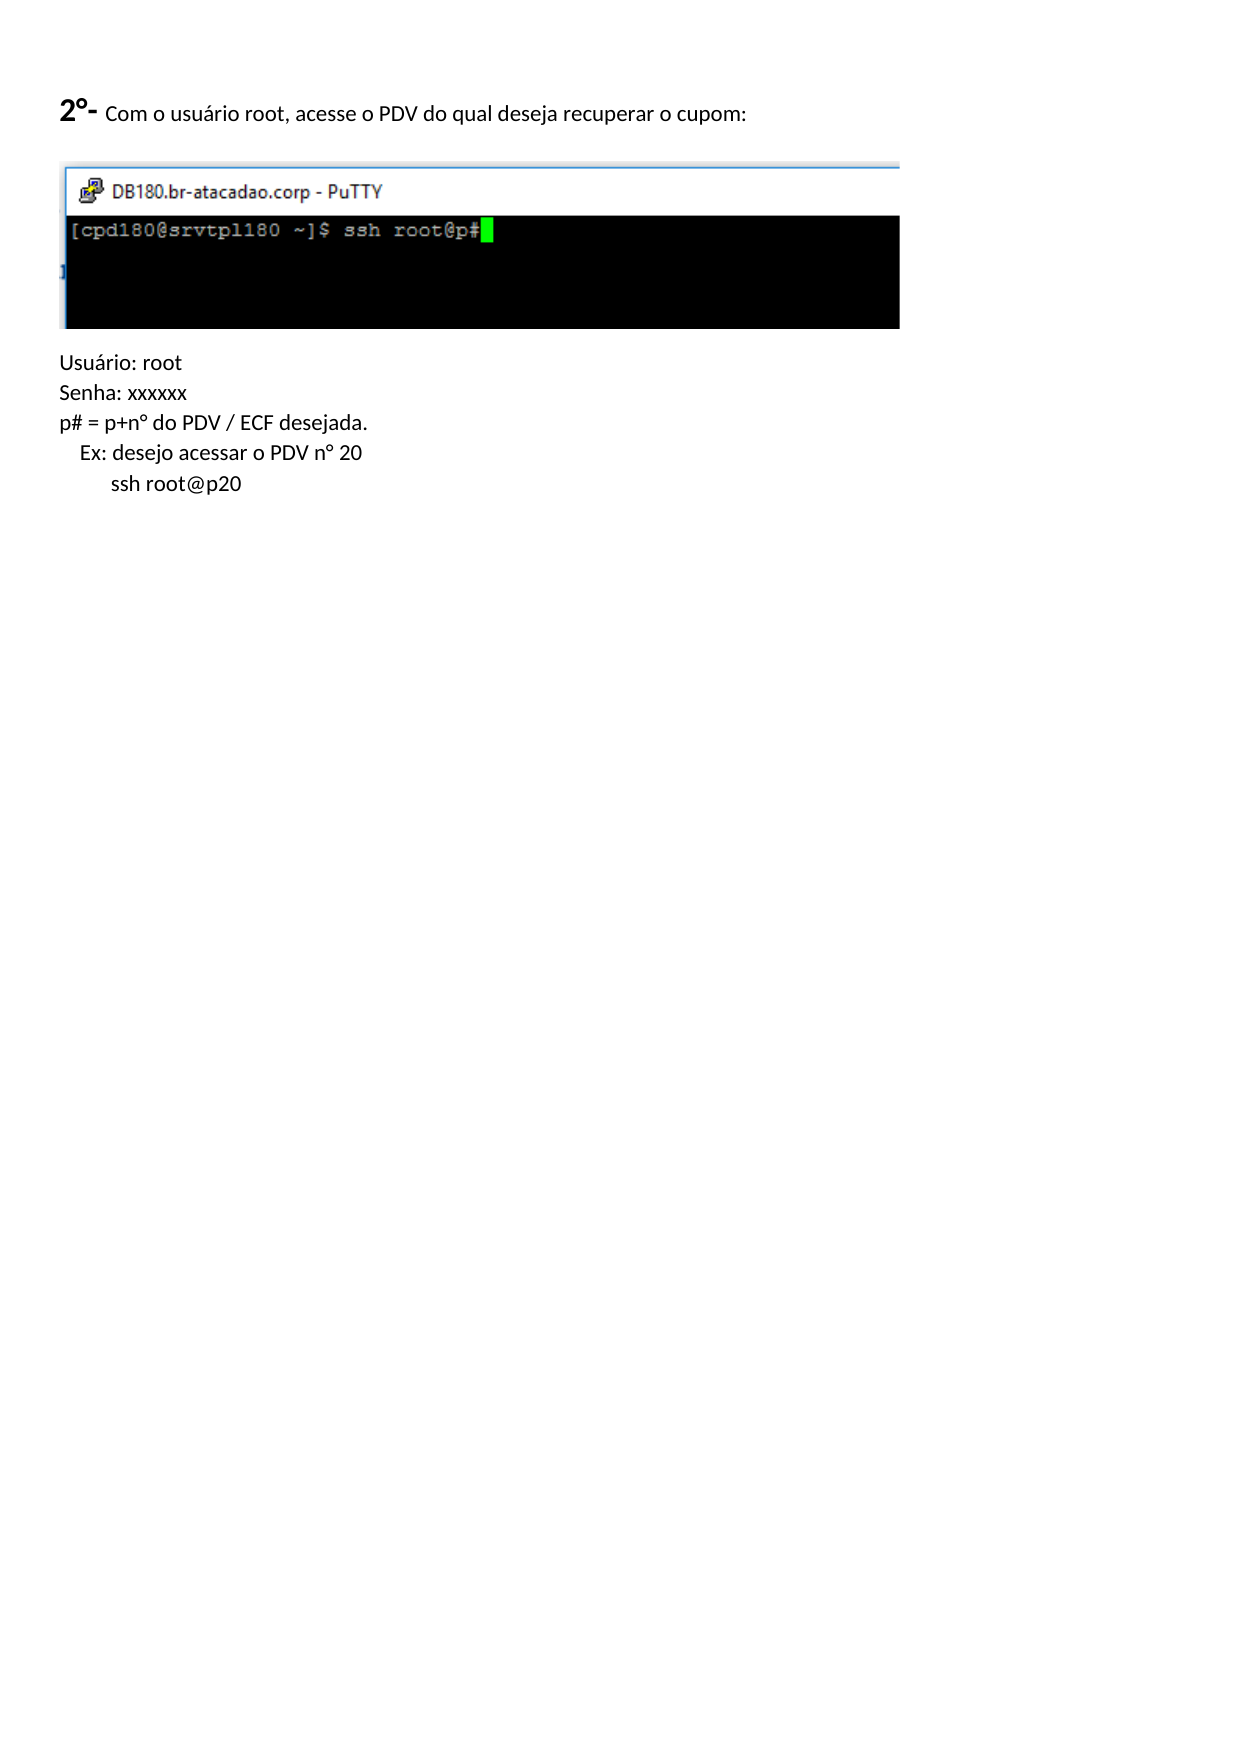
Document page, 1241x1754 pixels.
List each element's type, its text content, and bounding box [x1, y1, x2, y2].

text 2°- Com o usuário root, acesse o PDV do qual deseja recuperar o cupom: [59, 89, 1181, 329]
picture [59, 161, 900, 329]
text Usuário: root Senha: xxxxxx p# = p+n° do PDV / ECF desejada. Ex: desejo acessar o PDV n° 20 ssh root@p20 [59, 348, 1181, 497]
